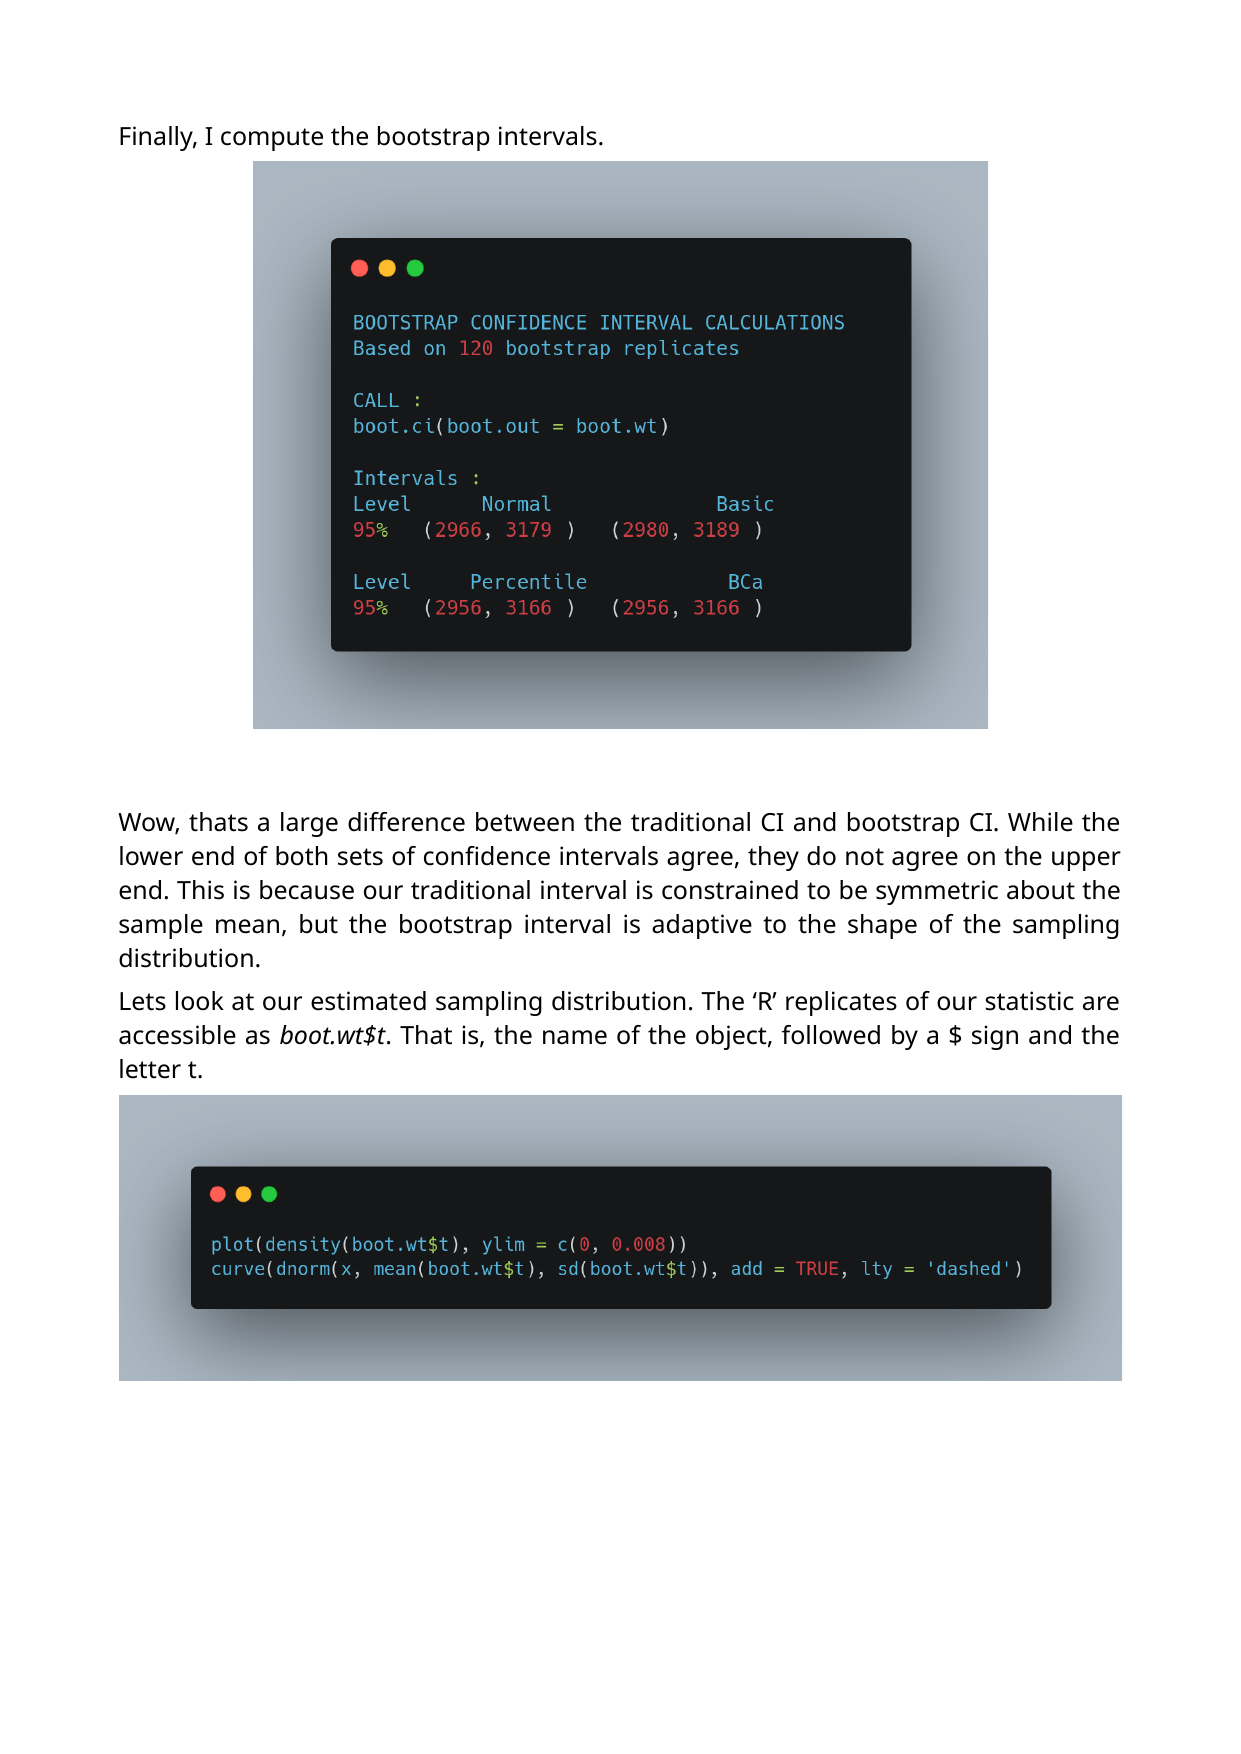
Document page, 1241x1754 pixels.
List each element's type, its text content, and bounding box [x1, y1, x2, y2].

text Wow, thats a large difference between the traditional CI and bootstrap CI. While the lower end of both sets of confidence intervals agree, they do not agree on the upper end. This is because our traditional interval is constrained to be symmetric about the sample mean, but the bootstrap interval is adaptive to the shape of the sampling distribution. [118, 805, 1122, 975]
picture [118, 1095, 1123, 1381]
text Finally, I compute the bootstrap intervals. [118, 118, 1122, 152]
picture [252, 161, 989, 729]
text Lets look at our estimated sampling distribution. The ‘R’ replicates of our statistic are accessible as boot.wt$t. That is, the name of the object, followed by a $ sign and the letter t. [118, 984, 1122, 1086]
